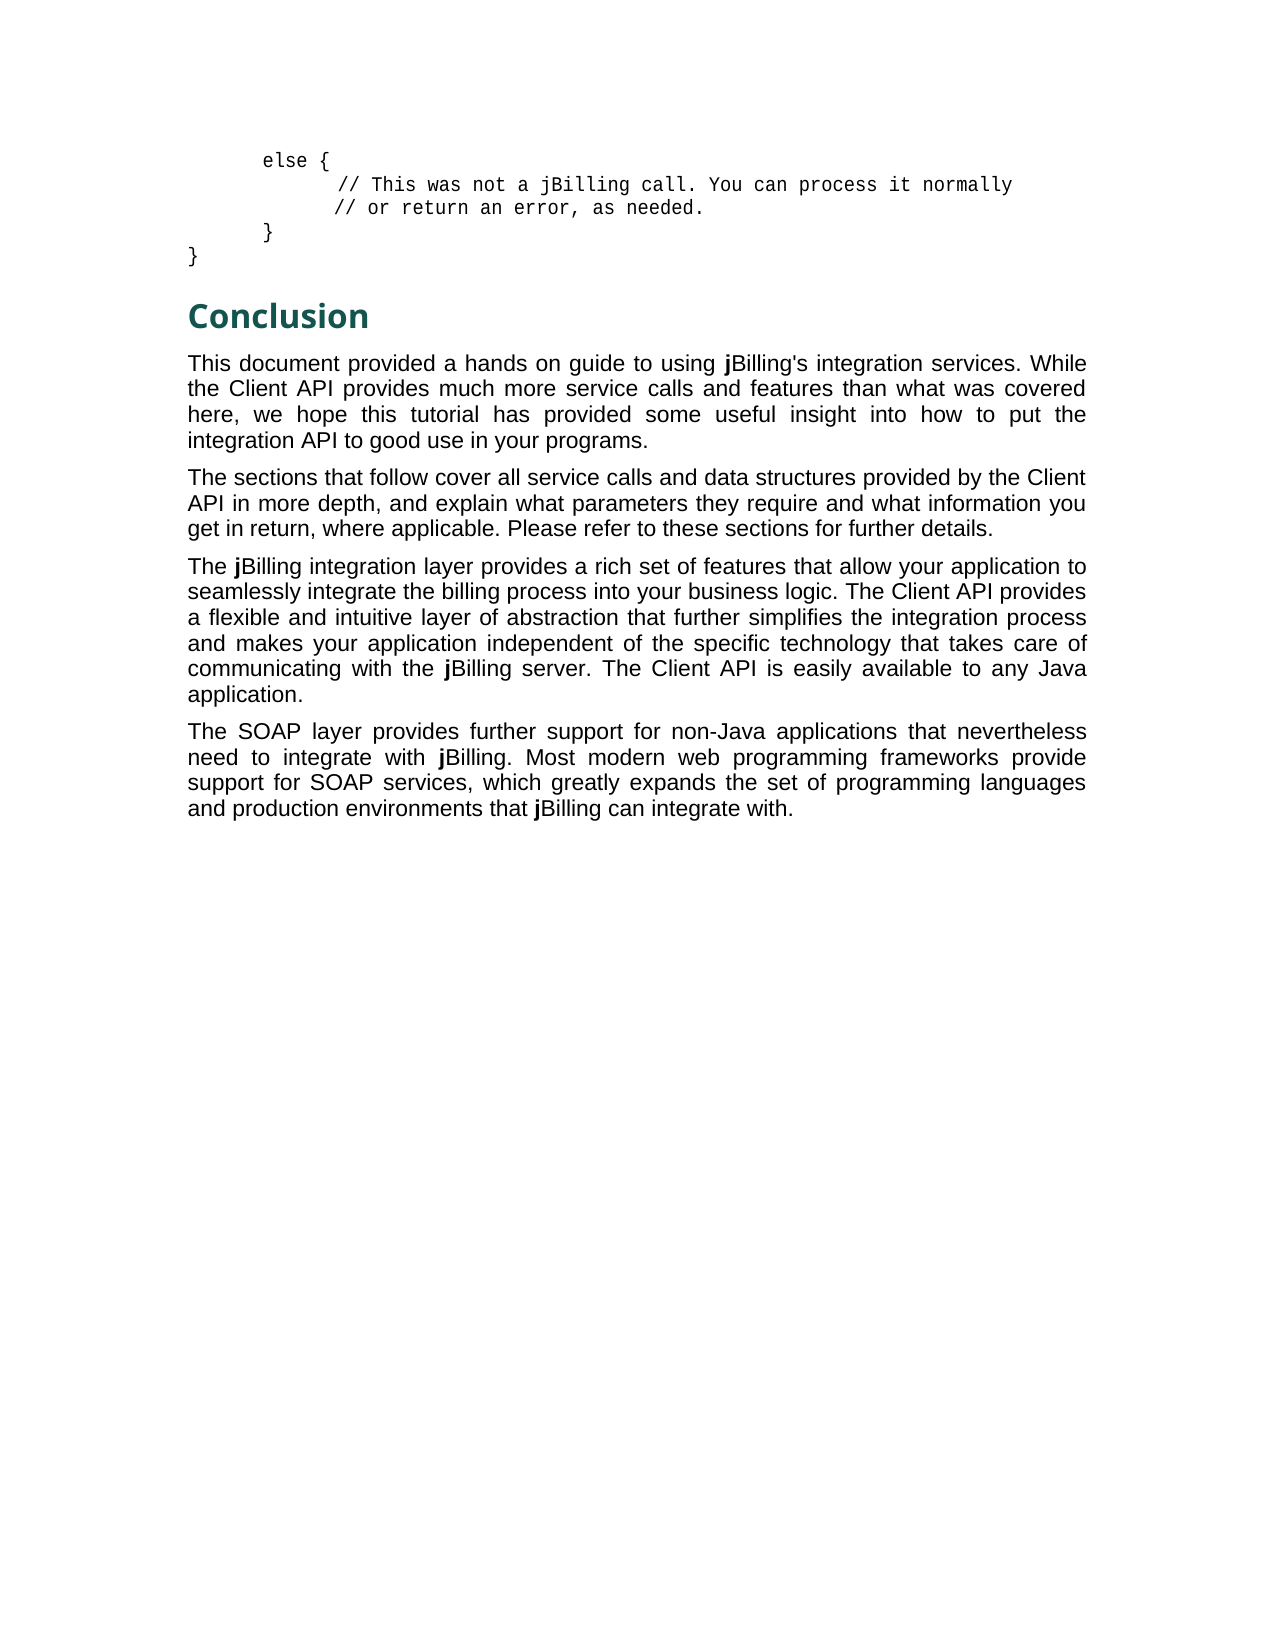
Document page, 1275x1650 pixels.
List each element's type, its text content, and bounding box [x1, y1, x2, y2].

text This document provided a hands on guide to using jBilling's integration services. While the Client API provides much more service calls and features than what was covered here, we hope this tutorial has provided some useful insight into how to put the integration API to good use in your programs. [187, 350, 1087, 453]
text // or return an error, as needed. [187, 197, 1087, 221]
text // This was not a jBilling call. You can process it normally [187, 174, 1087, 197]
text The jBilling integration layer provides a rich set of features that allow your application to seamlessly integrate the billing process into your business logic. The Client API provides a flexible and intuitive layer of abstraction that further simplifies the integration process and makes your application independent of the specific technology that takes care of communicating with the jBilling server. The Client API is easily available to any Java application. [187, 553, 1087, 707]
text The sections that follow cover all service calls and data structures provided by the Client API in more depth, and explain what parameters they require and what information you get in return, where applicable. Please refer to these sections for further details. [187, 465, 1087, 542]
text } [187, 221, 1087, 244]
text The SOAP layer provides further support for non-Java applications that nevertheless need to integrate with jBilling. Most modern web programming frameworks provide support for SOAP services, which greatly expands the set of programming languages and production environments that jBilling can integrate with. [187, 719, 1087, 821]
text else { [187, 150, 1087, 174]
subtitle Conclusion [187, 293, 1087, 339]
text } [187, 244, 1087, 268]
